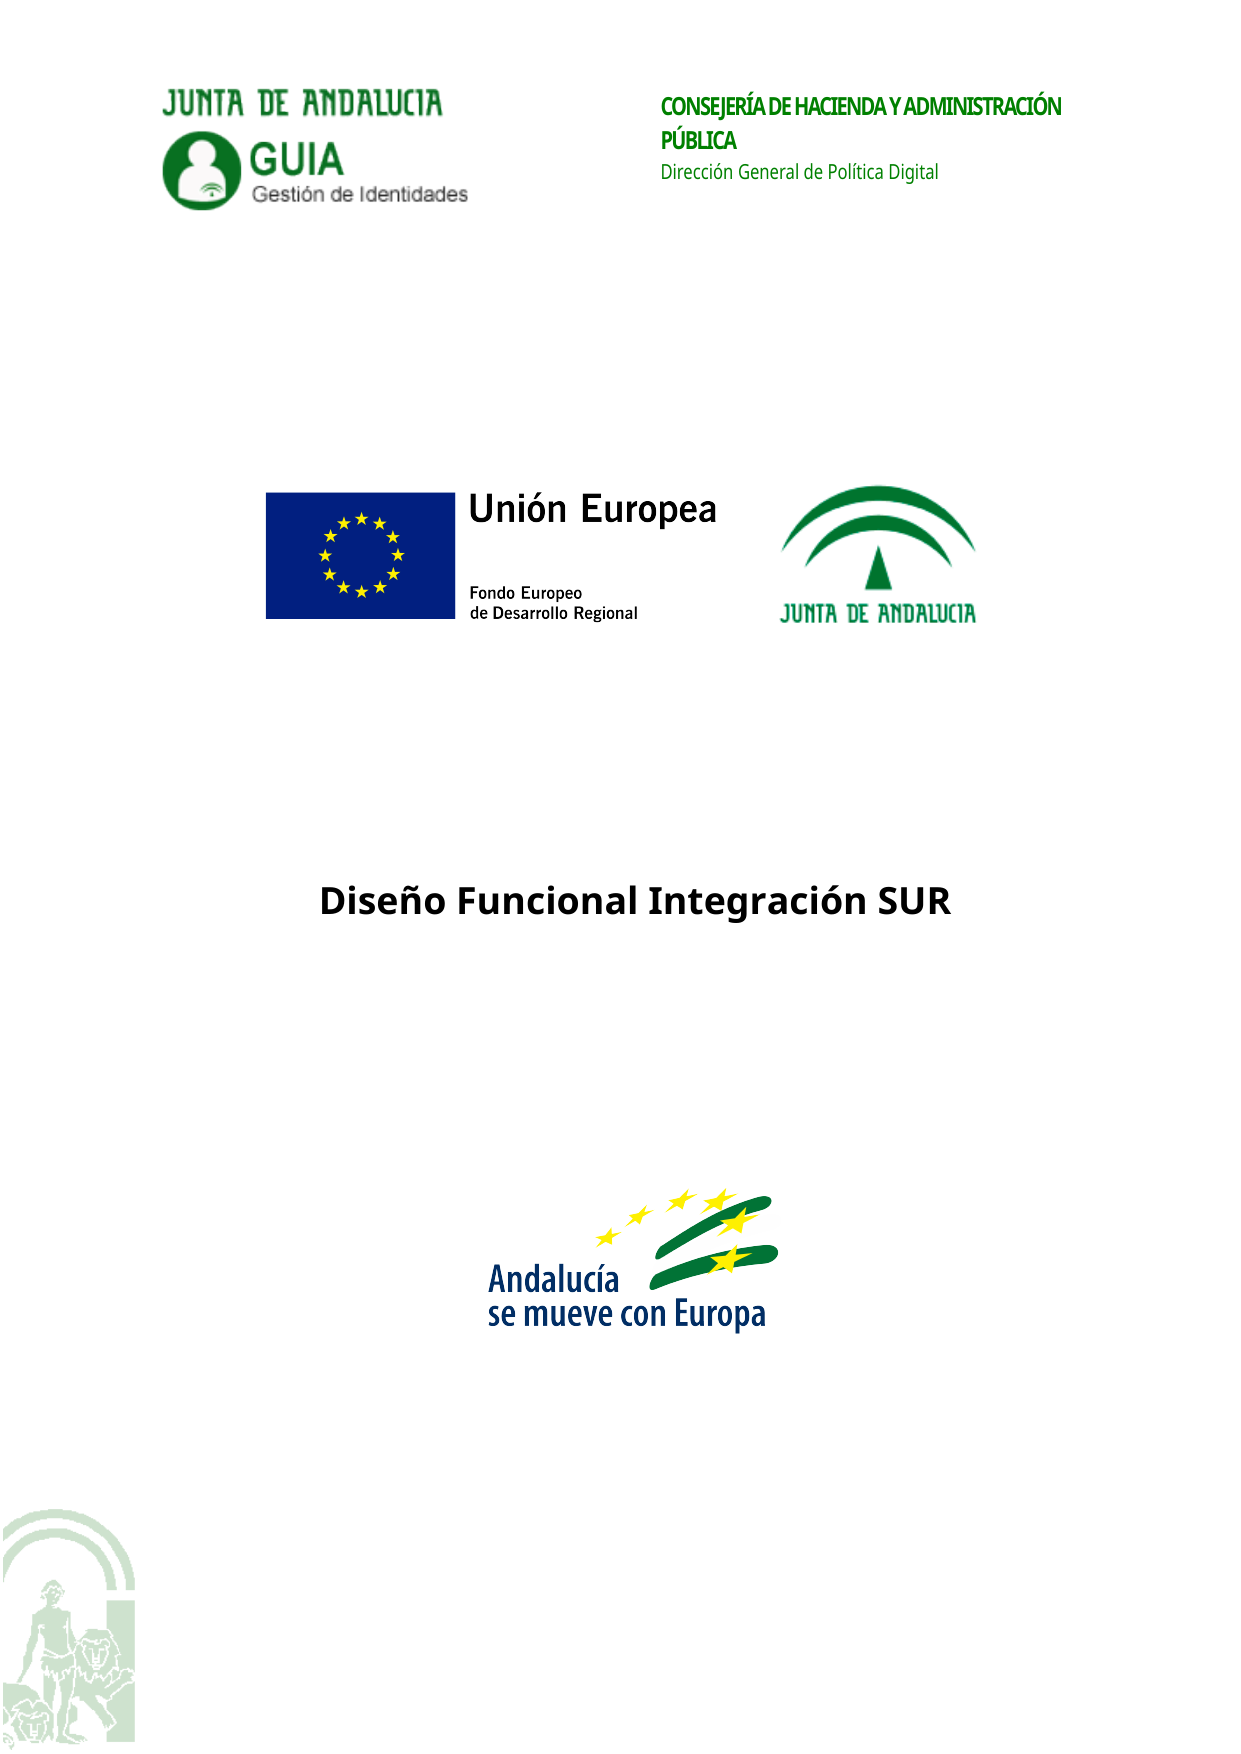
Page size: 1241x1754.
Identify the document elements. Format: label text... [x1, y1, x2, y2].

table_header [733, 426, 1027, 663]
table_header [733, 664, 1027, 698]
picture [3, 1508, 136, 1750]
title Diseño Funcional Integración SUR [148, 874, 1122, 925]
picture [759, 442, 996, 664]
table_header [258, 426, 733, 488]
picture [147, 82, 498, 225]
picture [256, 488, 733, 626]
picture [488, 1188, 782, 1334]
table_header [258, 626, 733, 698]
